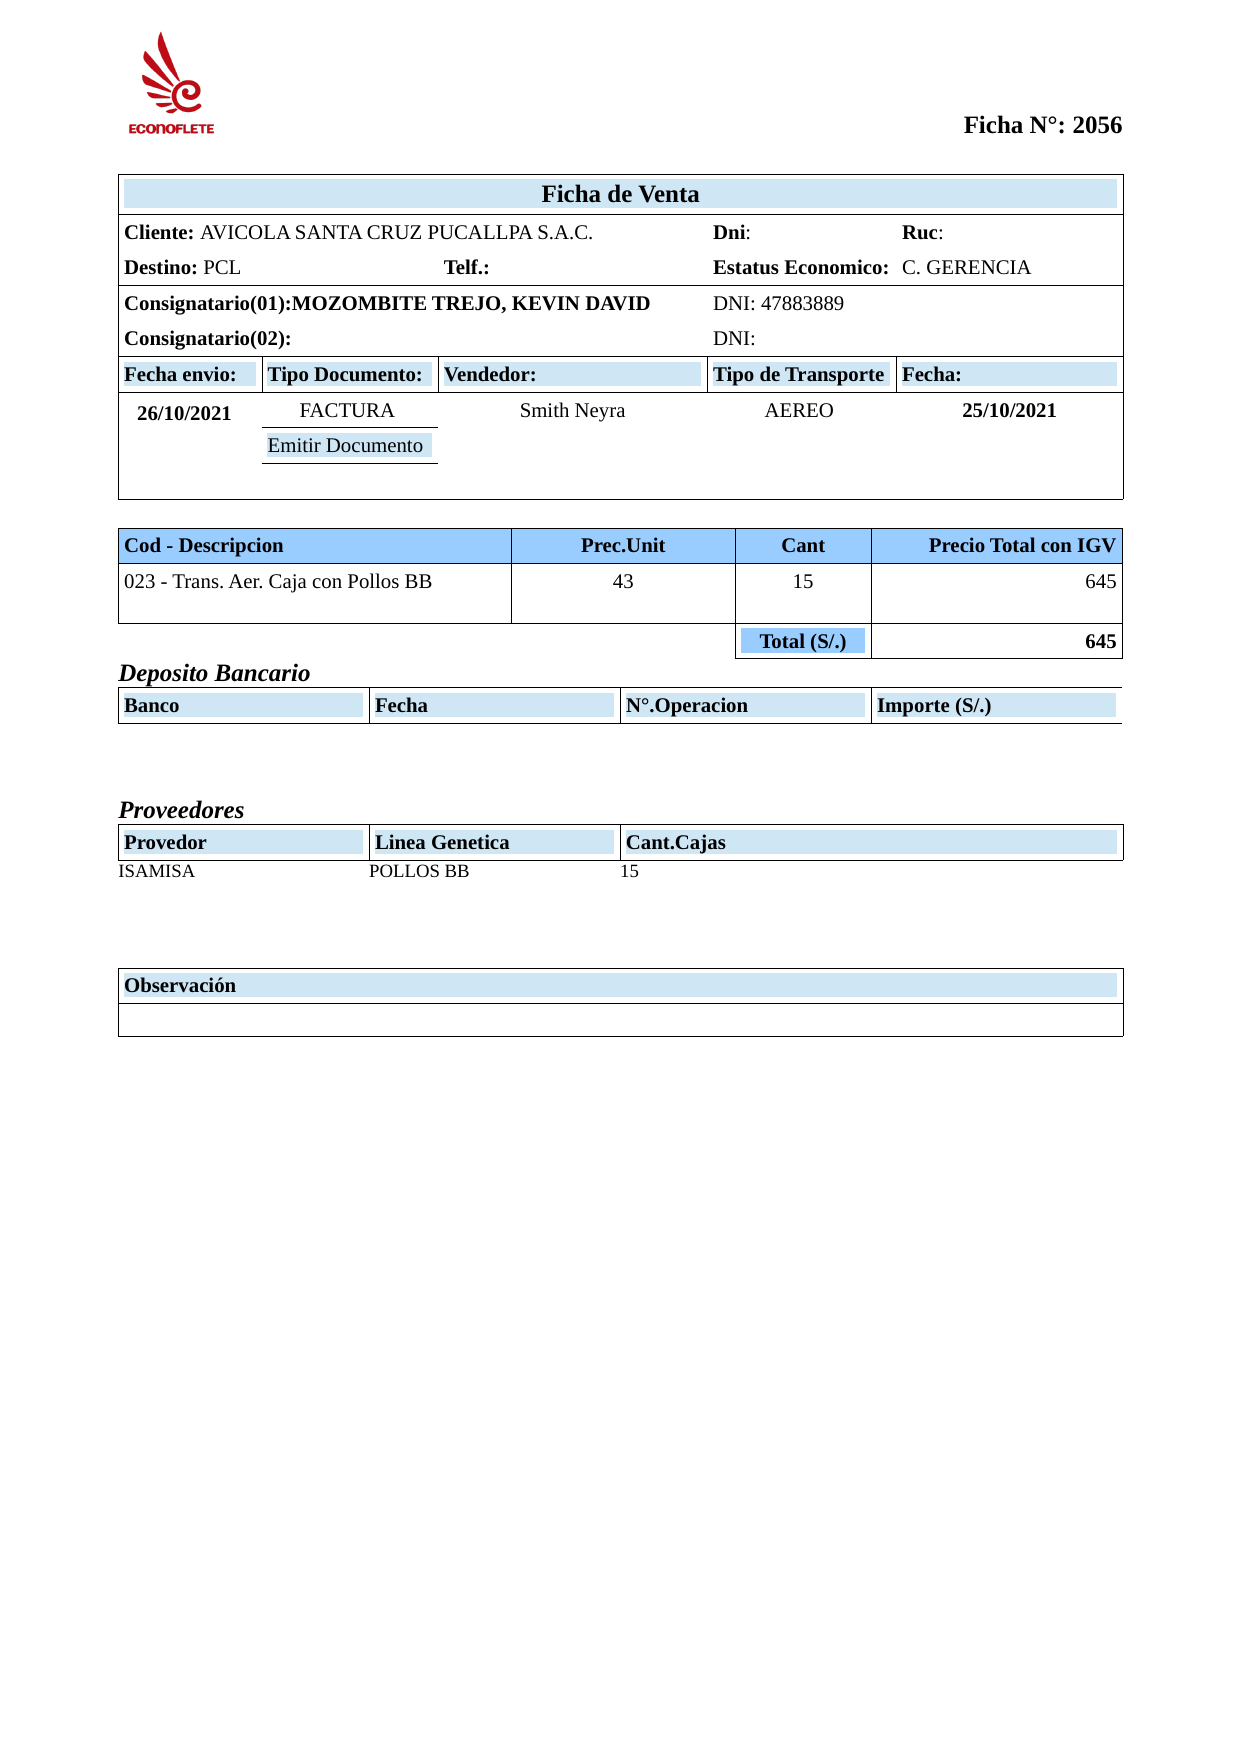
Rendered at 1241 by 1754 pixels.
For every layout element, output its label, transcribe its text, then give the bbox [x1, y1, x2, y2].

table_cell [118, 747, 369, 771]
table_cell Cliente: AVICOLA SANTA CRUZ PUCALLPA S.A.C. [119, 215, 707, 249]
table_cell Estatus Economico: [707, 249, 896, 285]
table_cell [620, 771, 871, 795]
table_cell [369, 747, 620, 771]
table_header Cod - Descripcion [119, 529, 511, 563]
table_cell Total (S/.) [736, 624, 871, 658]
table_cell Vendedor: [439, 357, 707, 392]
table_cell [369, 924, 620, 946]
table_cell 15 [736, 564, 871, 623]
text Proveedores [118, 795, 1122, 824]
table_cell [369, 903, 620, 924]
table_cell 26/10/2021 [119, 393, 262, 498]
table_cell [118, 881, 369, 903]
table_header Precio Total con IGV [872, 529, 1122, 563]
table_cell DNI: 47883889 [707, 286, 1123, 321]
table_cell Smith Neyra [438, 393, 707, 498]
table_cell POLLOS BB [369, 861, 620, 881]
table_cell [620, 747, 871, 771]
table_header Provedor [119, 825, 369, 859]
table_header Importe (S/.) [872, 688, 1122, 723]
table_cell [118, 946, 369, 967]
table_cell Tipo Documento: [263, 357, 438, 392]
table_cell [871, 724, 1122, 747]
table_cell Dni: [707, 215, 896, 249]
table_cell [118, 924, 369, 946]
table_cell AEREO [707, 393, 896, 498]
table_cell [871, 771, 1122, 795]
table_cell [369, 881, 620, 903]
table_header Observación [119, 969, 1123, 1003]
table_cell Emitir Documento [262, 428, 438, 463]
table_cell DNI: [707, 321, 1123, 356]
table_cell 645 [872, 624, 1122, 658]
table_cell [369, 946, 620, 967]
table_cell 43 [512, 564, 735, 623]
table_header Cant.Cajas [621, 825, 1123, 859]
table_cell 25/10/2021 [896, 393, 1123, 498]
table_cell Telf.: [438, 249, 707, 285]
table_header Linea Genetica [370, 825, 620, 859]
table_cell 15 [620, 861, 1123, 881]
table_cell [118, 771, 369, 795]
table_header Banco [119, 688, 369, 723]
table_cell [620, 924, 1123, 946]
table_header Cant [736, 529, 871, 563]
table_cell [511, 624, 735, 658]
table_cell C. GERENCIA [896, 249, 1123, 285]
table_cell [262, 464, 438, 498]
table_cell Fecha envio: [119, 357, 262, 392]
table_cell Destino: PCL [119, 249, 438, 285]
table_cell [620, 903, 1123, 924]
table_cell Consignatario(02): [119, 321, 707, 356]
table_cell [369, 771, 620, 795]
table_cell [118, 624, 511, 658]
table_header N°.Operacion [621, 688, 871, 723]
table_cell [119, 1004, 1123, 1036]
table_cell 645 [872, 564, 1122, 623]
table_cell FACTURA [262, 393, 438, 427]
table_cell ISAMISA [118, 861, 369, 881]
table_header Ficha de Venta [119, 175, 1123, 214]
table_header Prec.Unit [512, 529, 735, 563]
table_cell Ruc: [896, 215, 1123, 249]
table_cell Tipo de Transporte [708, 357, 896, 392]
table_cell [369, 724, 620, 747]
table_cell Fecha: [897, 357, 1123, 392]
picture [118, 31, 225, 134]
table_cell [620, 724, 871, 747]
table_cell [118, 724, 369, 747]
table_header Fecha [370, 688, 620, 723]
table_cell [118, 903, 369, 924]
table_cell [620, 881, 1123, 903]
table_cell [871, 747, 1122, 771]
text Deposito Bancario [118, 658, 1122, 687]
table_cell Consignatario(01):MOZOMBITE TREJO, KEVIN DAVID [119, 286, 707, 321]
table_cell [620, 946, 1123, 967]
table_cell 023 - Trans. Aer. Caja con Pollos BB [119, 564, 511, 623]
